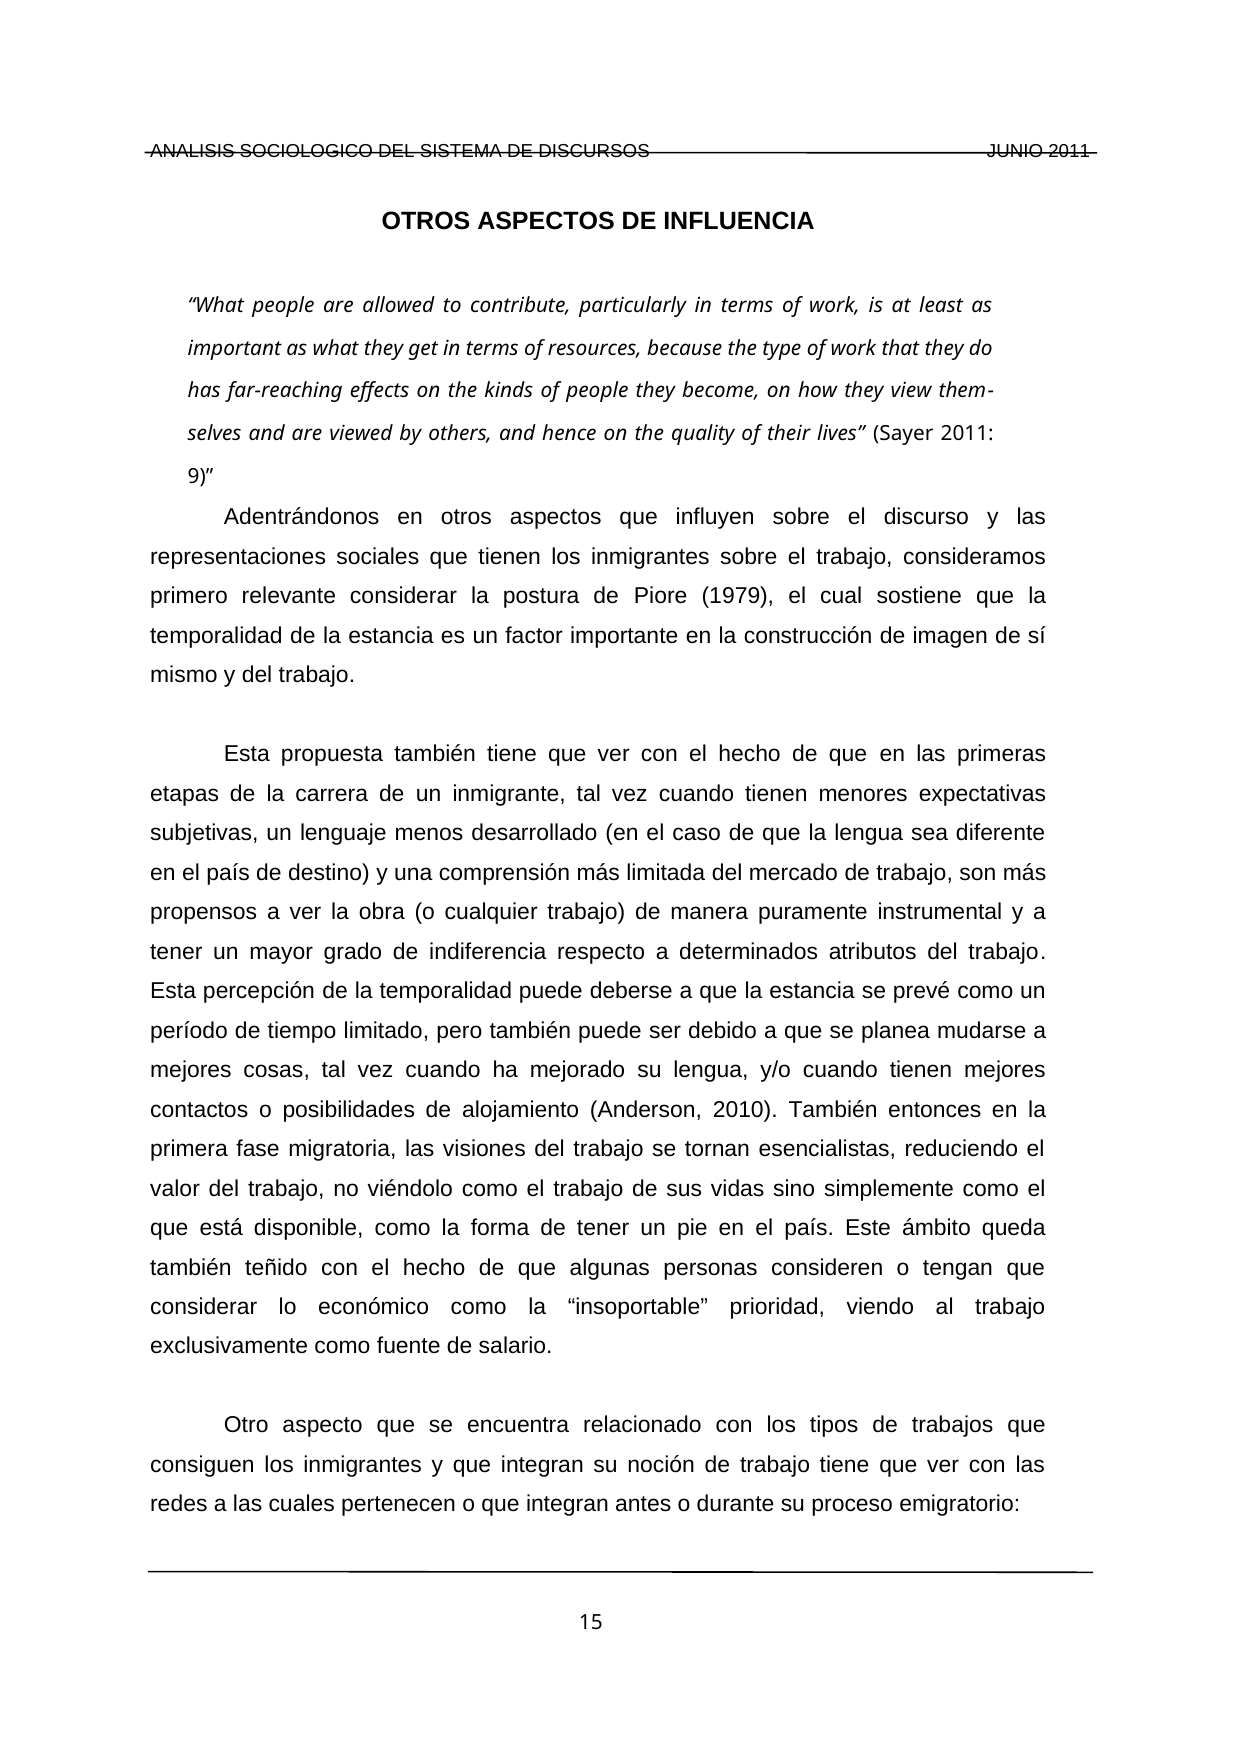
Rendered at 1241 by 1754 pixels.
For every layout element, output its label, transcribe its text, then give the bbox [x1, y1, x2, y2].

subtitle OTROS ASPECTOS DE INFLUENCIA [150, 177, 1046, 235]
text Adentrándonos en otros aspectos que influyen sobre el discurso y las representaciones sociales que tienen los inmigrantes sobre el trabajo, consideramos primero relevante considerar la postura de Piore (1979), el cual sostiene que la temporalidad de la estancia es un factor importante en la construcción de imagen de sí mismo y del trabajo. [150, 503, 1046, 688]
text “What people are allowed to contribute, particularly in terms of work, is at least as important as what they get in terms of resources, because the type of work that they do has far-reaching effects on the kinds of people they become, on how they view them­selves and are viewed by others, and hence on the quality of their lives” (Sayer 2011: 9)” [187, 290, 994, 489]
text Esta propuesta también tiene que ver con el hecho de que en las primeras etapas de la carrera de un inmigrante, tal vez cuando tienen menores expectativas subjetivas, un lenguaje menos desarrollado (en el caso de que la lengua sea diferente en el país de destino) y una comprensión más limitada del mercado de trabajo, son más propensos a ver la obra (o cualquier trabajo) de manera puramente instrumental y a tener un mayor grado de indiferencia respecto a determinados atributos del trabajo. Esta percepción de la temporalidad puede deberse a que la estancia se prevé como un período de tiempo limitado, pero también puede ser debido a que se planea mudarse a mejores cosas, tal vez cuando ha mejorado su lengua, y/o cuando tienen mejores contactos o posibilidades de alojamiento (Anderson, 2010). También entonces en la primera fase migratoria, las visiones del trabajo se tornan esencialistas, reduciendo el valor del trabajo, no viéndolo como el trabajo de sus vidas sino simplemente como el que está disponible, como la forma de tener un pie en el país. Este ámbito queda también teñido con el hecho de que algunas personas consideren o tengan que considerar lo económico como la “insoportable” prioridad, viendo al trabajo exclusivamente como fuente de salario. [150, 740, 1046, 1359]
text Otro aspecto que se encuentra relacionado con los tipos de trabajos que consiguen los inmigrantes y que integran su noción de trabajo tiene que ver con las redes a las cuales pertenecen o que integran antes o durante su proceso emigratorio: [150, 1411, 1046, 1517]
